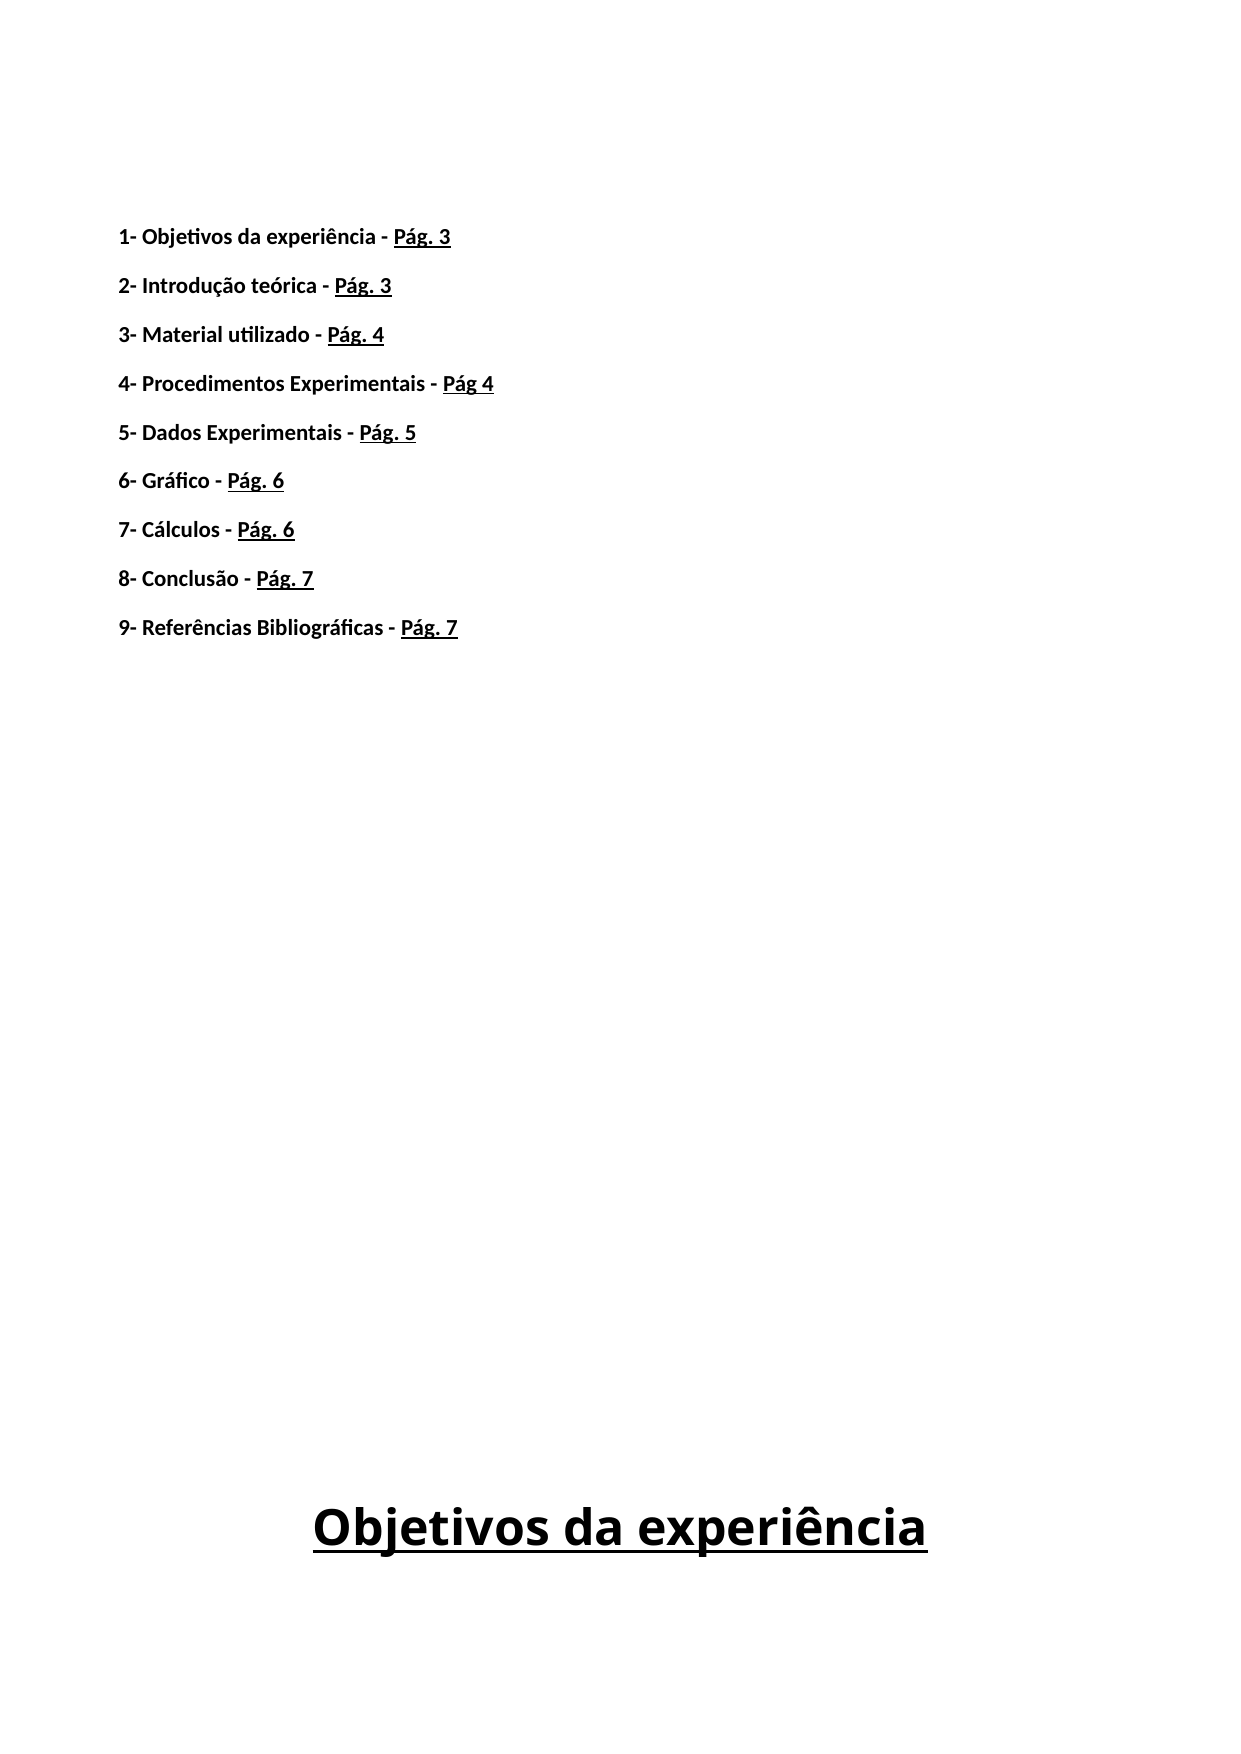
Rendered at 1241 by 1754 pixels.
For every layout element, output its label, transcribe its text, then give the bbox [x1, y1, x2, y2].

text 3- Material utilizado - Pág. 4 [118, 320, 1122, 348]
text 6- Gráfico - Pág. 6 [118, 466, 1122, 494]
text 7- Cálculos - Pág. 6 [118, 515, 1122, 543]
text Objetivos da experiência [118, 1492, 1122, 1561]
text 4- Procedimentos Experimentais - Pág 4 [118, 369, 1122, 397]
text 2- Introdução teórica - Pág. 3 [118, 271, 1122, 299]
text 5- Dados Experimentais - Pág. 5 [118, 418, 1122, 446]
text 9- Referências Bibliográficas - Pág. 7 [118, 613, 1122, 641]
text 8- Conclusão - Pág. 7 [118, 564, 1122, 592]
text 1- Objetivos da experiência - Pág. 3 [118, 222, 1122, 250]
